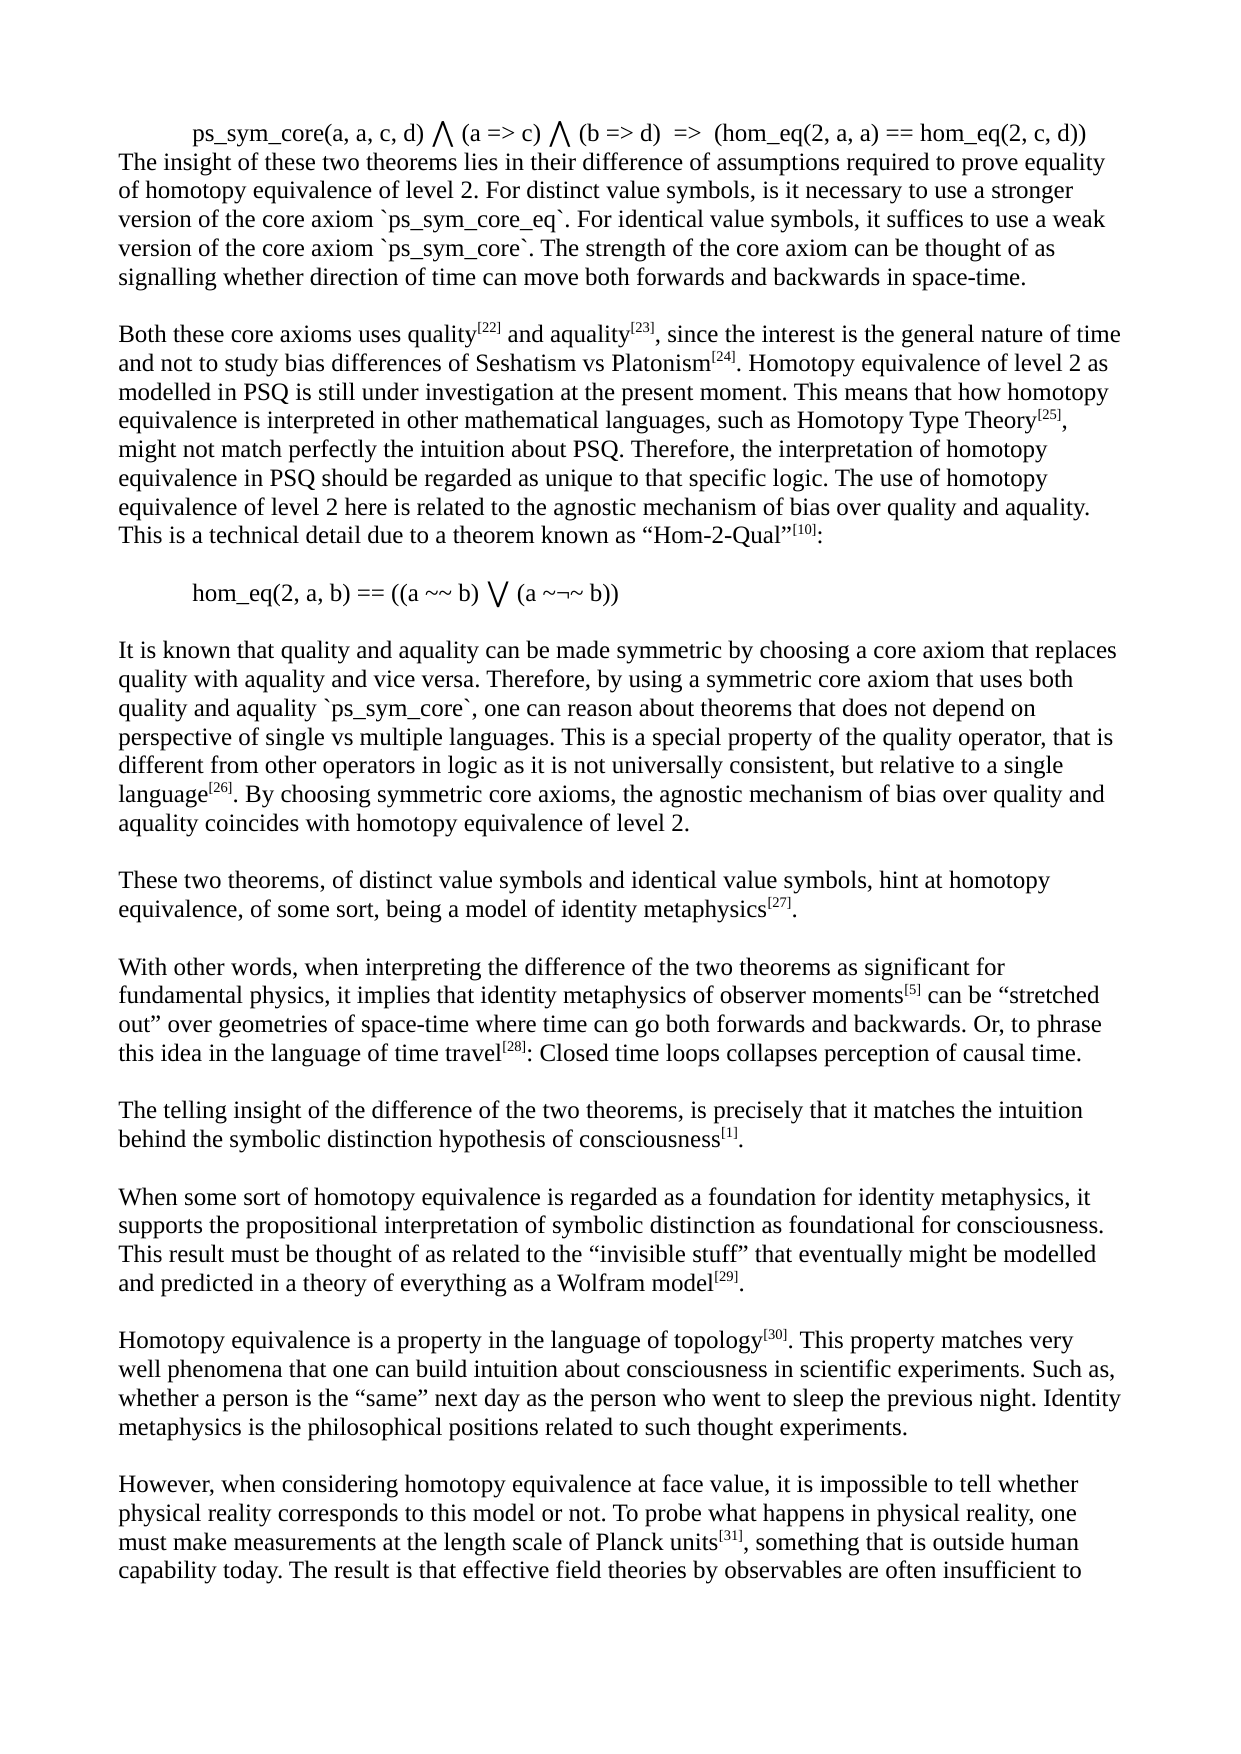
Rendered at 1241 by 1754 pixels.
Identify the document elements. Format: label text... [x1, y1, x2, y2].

text Both these core axioms uses quality[22] and aquality[23], since the interest is the general nature of time and not to study bias differences of Seshatism vs Platonism[24]. Homotopy equivalence of level 2 as modelled in PSQ is still under investigation at the present moment. This means that how homotopy equivalence is interpreted in other mathematical languages, such as Homotopy Type Theory[25], might not match perfectly the intuition about PSQ. Therefore, the interpretation of homotopy equivalence in PSQ should be regarded as unique to that specific logic. The use of homotopy equivalence of level 2 here is related to the agnostic mechanism of bias over quality and aquality. This is a technical detail due to a theorem known as “Hom-2-Qual”[10]: [118, 319, 1122, 549]
text With other words, when interpreting the difference of the two theorems as significant for fundamental physics, it implies that identity metaphysics of observer moments[5] can be “stretched out” over geometries of space-time where time can go both forwards and backwards. Or, to phrase this idea in the language of time travel[28]: Closed time loops collapses perception of causal time. [118, 952, 1122, 1067]
text It is known that quality and aquality can be made symmetric by choosing a core axiom that replaces quality with aquality and vice versa. Therefore, by using a symmetric core axiom that uses both quality and aquality `ps_sym_core`, one can reason about theorems that does not depend on perspective of single vs multiple languages. This is a special property of the quality operator, that is different from other operators in logic as it is not universally consistent, but relative to a single language[26]. By choosing symmetric core axioms, the agnostic mechanism of bias over quality and aquality coincides with homotopy equivalence of level 2. [118, 636, 1122, 837]
text These two theorems, of distinct value symbols and identical value symbols, hint at homotopy equivalence, of some sort, being a model of identity metaphysics[27]. [118, 866, 1122, 923]
text When some sort of homotopy equivalence is regarded as a foundation for identity metaphysics, it supports the propositional interpretation of symbolic distinction as foundational for consciousness. This result must be thought of as related to the “invisible stuff” that eventually might be modelled and predicted in a theory of everything as a Wolfram model[29]. [118, 1182, 1122, 1297]
text ps_sym_core(a, a, c, d) ⋀ (a => c) ⋀ (b => d) => (hom_eq(2, a, a) == hom_eq(2, c, d)) [118, 118, 1122, 147]
text However, when considering homotopy equivalence at face value, it is impossible to tell whether physical reality corresponds to this model or not. To probe what happens in physical reality, one must make measurements at the length scale of Planck units[31], something that is outside human capability today. The result is that effective field theories by observables are often insufficient to [118, 1469, 1122, 1584]
text The telling insight of the difference of the two theorems, is precisely that it matches the intuition behind the symbolic distinction hypothesis of consciousness[1]. [118, 1096, 1122, 1153]
text The insight of these two theorems lies in their difference of assumptions required to prove equality of homotopy equivalence of level 2. For distinct value symbols, is it necessary to use a stronger version of the core axiom `ps_sym_core_eq`. For identical value symbols, it suffices to use a weak version of the core axiom `ps_sym_core`. The strength of the core axiom can be thought of as signalling whether direction of time can move both forwards and backwards in space-time. [118, 147, 1122, 291]
text hom_eq(2, a, b) == ((a ~~ b) ⋁ (a ~¬~ b)) [118, 578, 1122, 607]
text Homotopy equivalence is a property in the language of topology[30]. This property matches very well phenomena that one can build intuition about consciousness in scientific experiments. Such as, whether a person is the “same” next day as the person who went to sleep the previous night. Identity metaphysics is the philosophical positions related to such thought experiments. [118, 1326, 1122, 1441]
